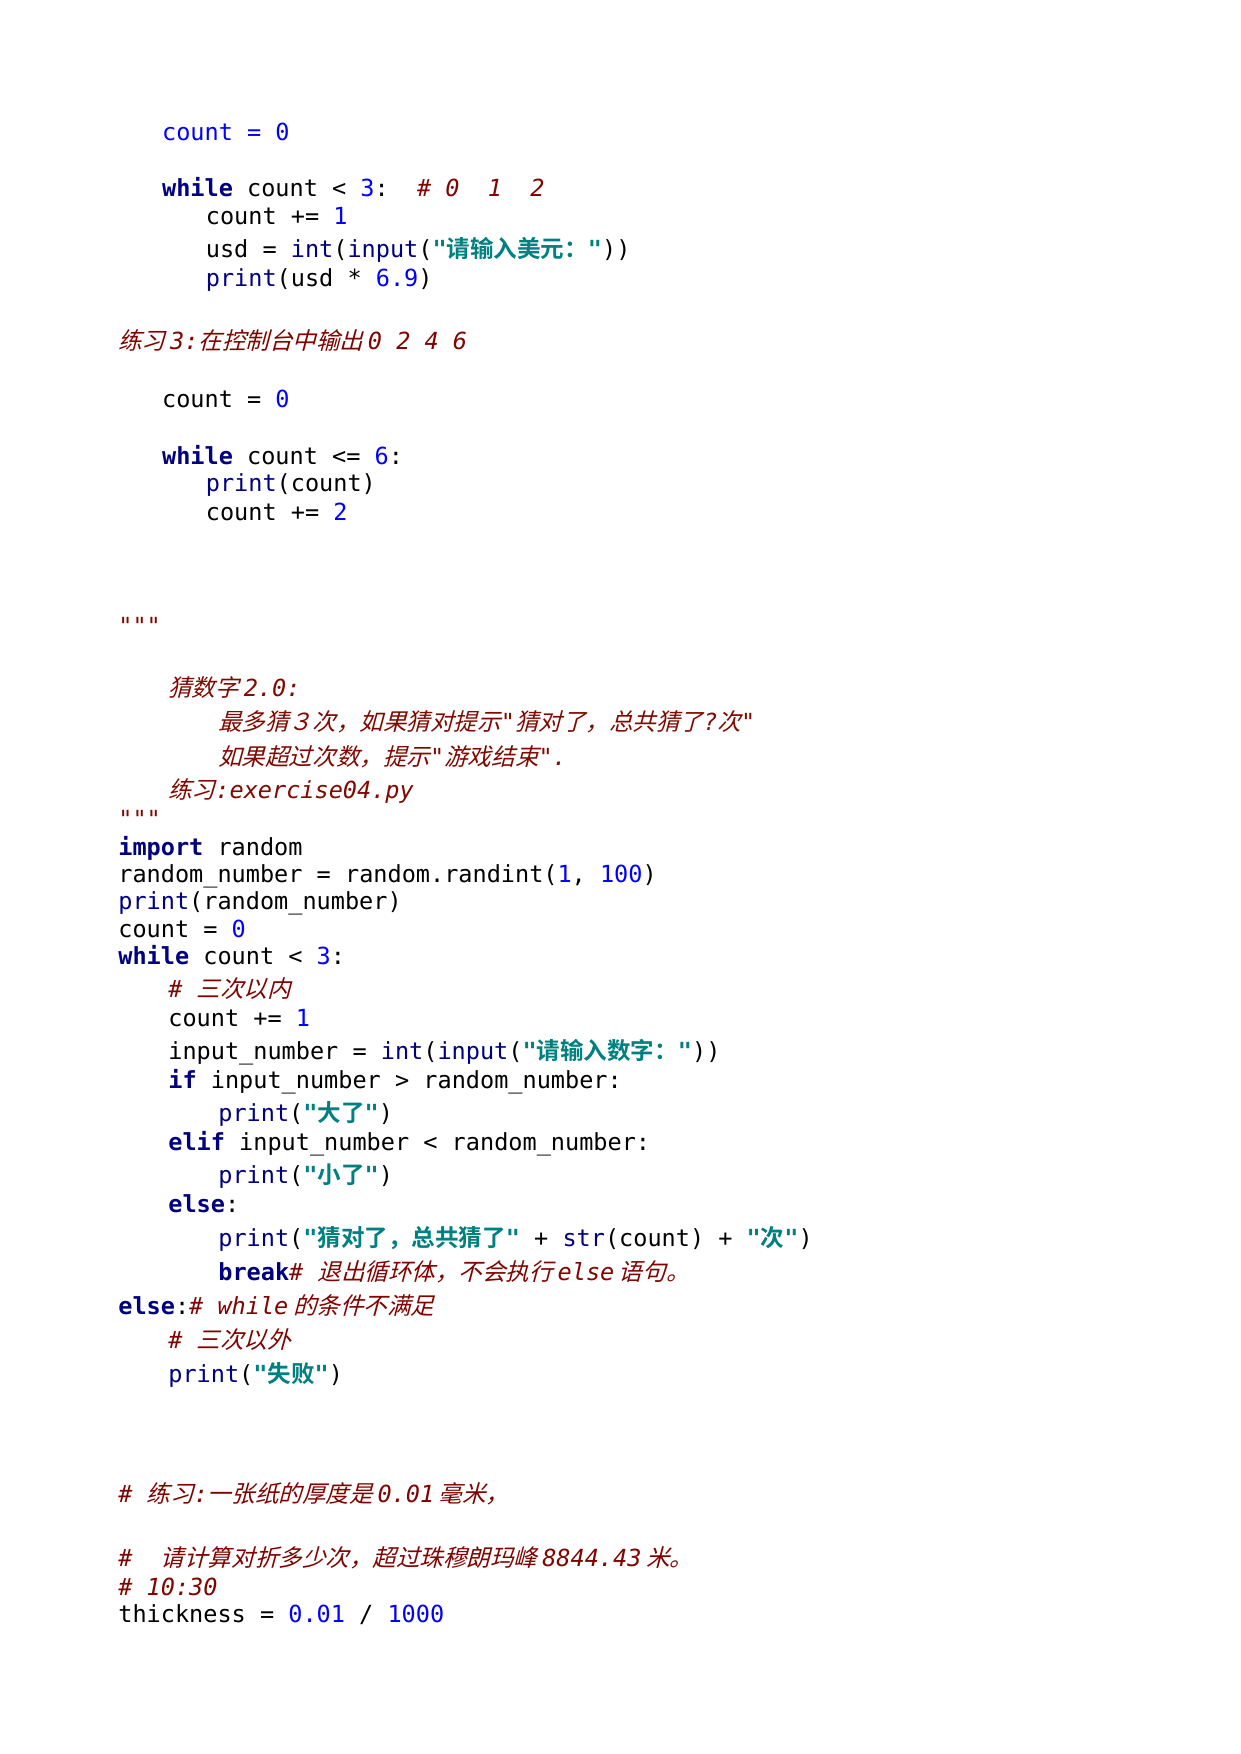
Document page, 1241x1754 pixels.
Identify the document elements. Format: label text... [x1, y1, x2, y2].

text 最多猜３次，如果猜对提示"猜对了，总共猜了?次" [118, 703, 1122, 738]
text count = 0 [118, 915, 1122, 943]
text # 三次以外 [118, 1321, 1122, 1355]
text while count < 3: [118, 943, 1122, 970]
text print("失败") [118, 1355, 1122, 1389]
text else: [118, 1191, 1122, 1219]
text break# 退出循环体，不会执行else语句。 [118, 1253, 1122, 1287]
text print(usd * 6.9) [118, 264, 1122, 293]
text print(random_number) [118, 888, 1122, 915]
text """ [118, 613, 1122, 640]
text count += 2 [118, 498, 1122, 526]
text thickness = 0.01 / 1000 [118, 1601, 1122, 1628]
text print("大了") [118, 1094, 1122, 1128]
text # 三次以内 [118, 970, 1122, 1004]
text import random [118, 833, 1122, 861]
text print(count) [118, 470, 1122, 498]
text elif input_number < random_number: [118, 1128, 1122, 1157]
text print("猜对了，总共猜了" + str(count) + "次") [118, 1219, 1122, 1253]
text 练习:exercise04.py [118, 772, 1122, 806]
text while count < 3: # 0 1 2 [118, 175, 1122, 202]
text count = 0 [118, 386, 1122, 413]
text 猜数字2.0: [118, 669, 1122, 703]
text if input_number > random_number: [118, 1066, 1122, 1094]
text print("小了") [118, 1157, 1122, 1191]
text 练习3:在控制台中输出0 2 4 6 [118, 322, 1122, 356]
text 如果超过次数，提示"游戏结束". [118, 738, 1122, 772]
text """ [118, 806, 1122, 833]
text usd = int(input("请输入美元：")) [118, 231, 1122, 264]
text else:# while的条件不满足 [118, 1287, 1122, 1321]
text count += 1 [118, 1004, 1122, 1032]
text # 练习:一张纸的厚度是0.01毫米， [118, 1476, 1122, 1509]
text # 请计算对折多少次，超过珠穆朗玛峰8844.43米。 [118, 1539, 1122, 1573]
text input_number = int(input("请输入数字：")) [118, 1032, 1122, 1066]
text count = 0 [118, 118, 1122, 146]
text while count <= 6: [118, 443, 1122, 470]
text # 10:30 [118, 1573, 1122, 1601]
text random_number = random.randint(1, 100) [118, 861, 1122, 888]
text count += 1 [118, 202, 1122, 231]
